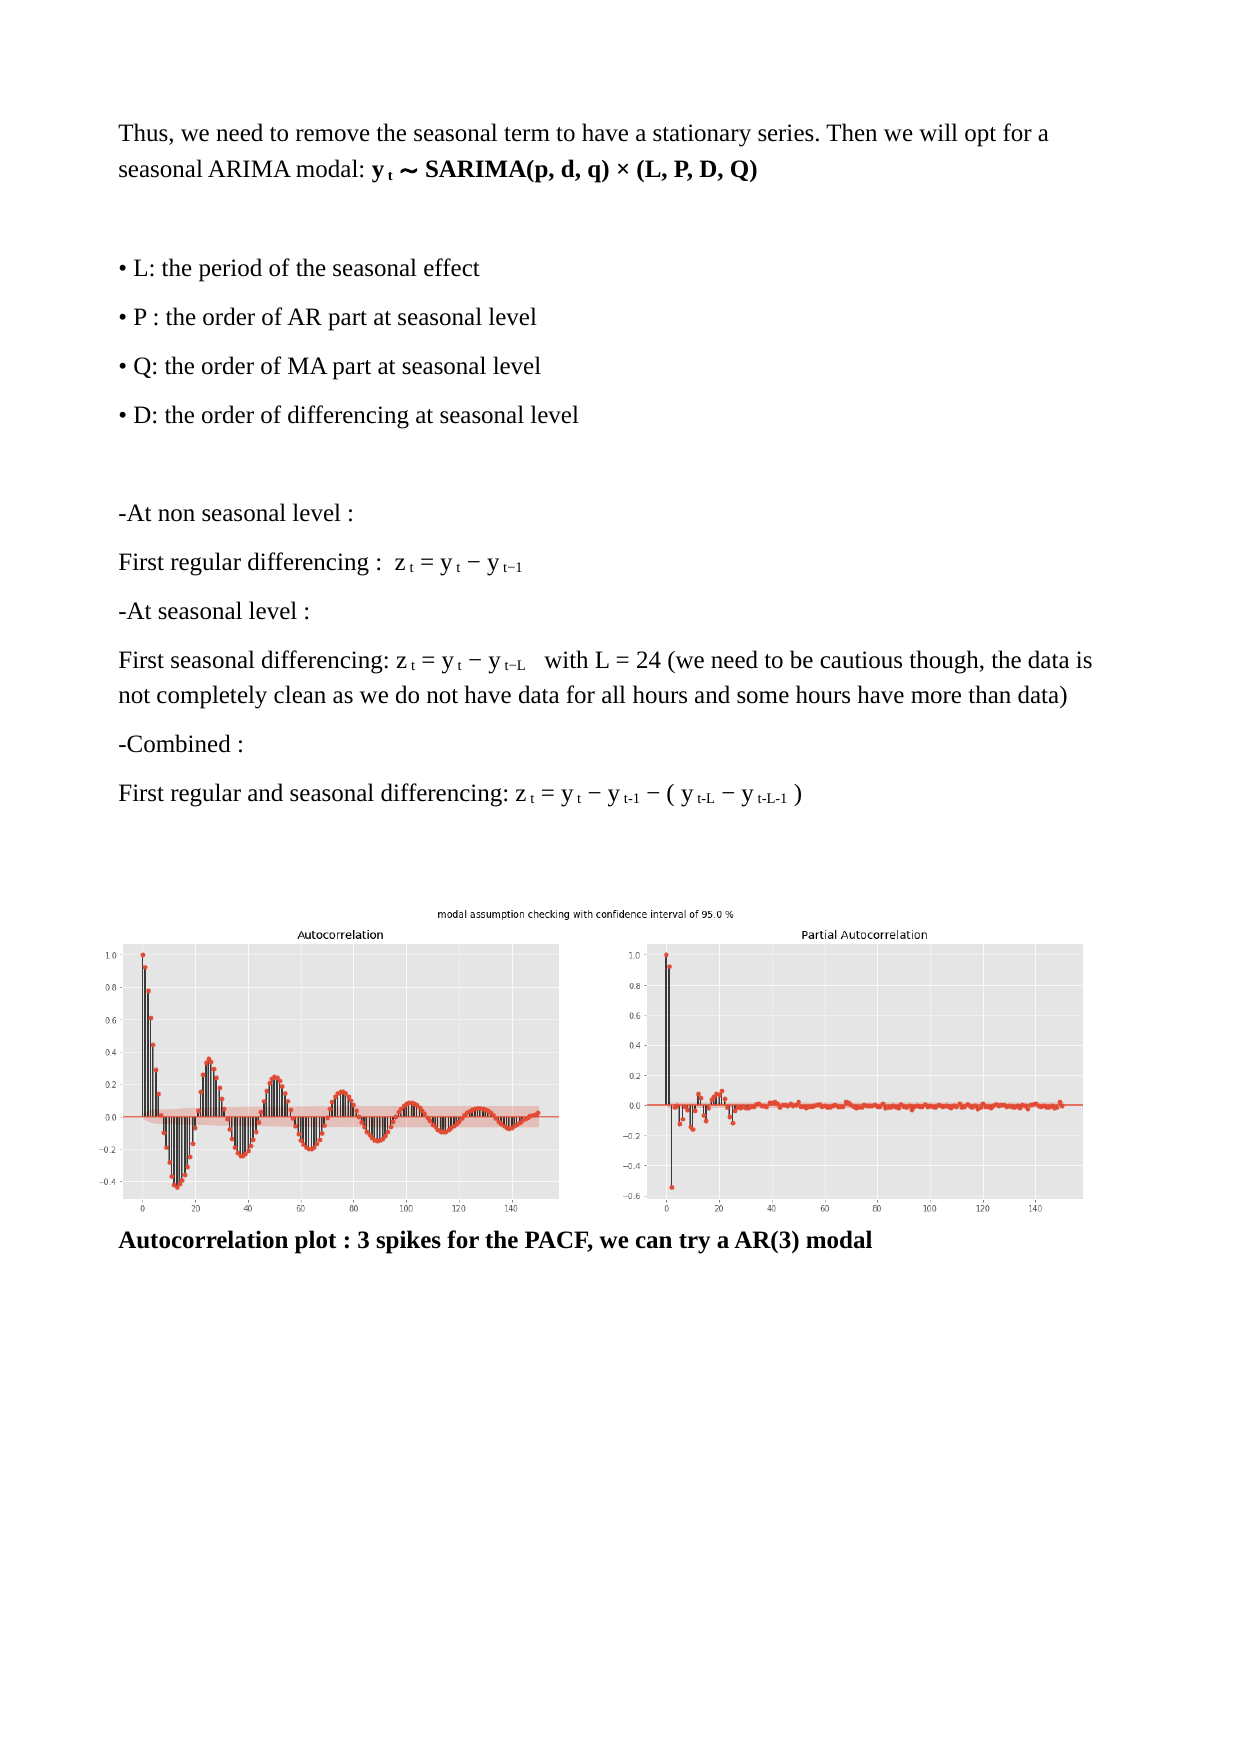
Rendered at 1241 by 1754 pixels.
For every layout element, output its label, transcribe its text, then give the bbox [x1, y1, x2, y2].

text -Combined : [118, 729, 1122, 757]
text • Q: the order of MA part at seasonal level [118, 351, 1122, 379]
text Thus, we need to remove the seasonal term to have a stationary series. Then we will opt for a seasonal ARIMA modal: y t ∼ SARIMA(p, d, q) × (L, P, D, Q) [118, 118, 1122, 183]
text • P : the order of AR part at seasonal level [118, 302, 1122, 331]
picture [89, 893, 1092, 1222]
text • L: the period of the seasonal effect [118, 253, 1122, 281]
text First regular and seasonal differencing: z t = y t − y t-1 − ( y t-L − y t-L-1 ) [118, 778, 1122, 807]
text -At non seasonal level : [118, 498, 1122, 527]
text • D: the order of differencing at seasonal level [118, 400, 1122, 429]
text -At seasonal level : [118, 596, 1122, 625]
text First regular differencing : z t = y t − y t−1 [118, 547, 1122, 576]
text First seasonal differencing: z t = y t − y t−L with L = 24 (we need to be cautious though, the data is not completely clean as we do not have data for all hours and some hours have more than data) [118, 645, 1122, 708]
text Autocorrelation plot : 3 spikes for the PACF, we can try a AR(3) modal [118, 876, 1122, 1254]
